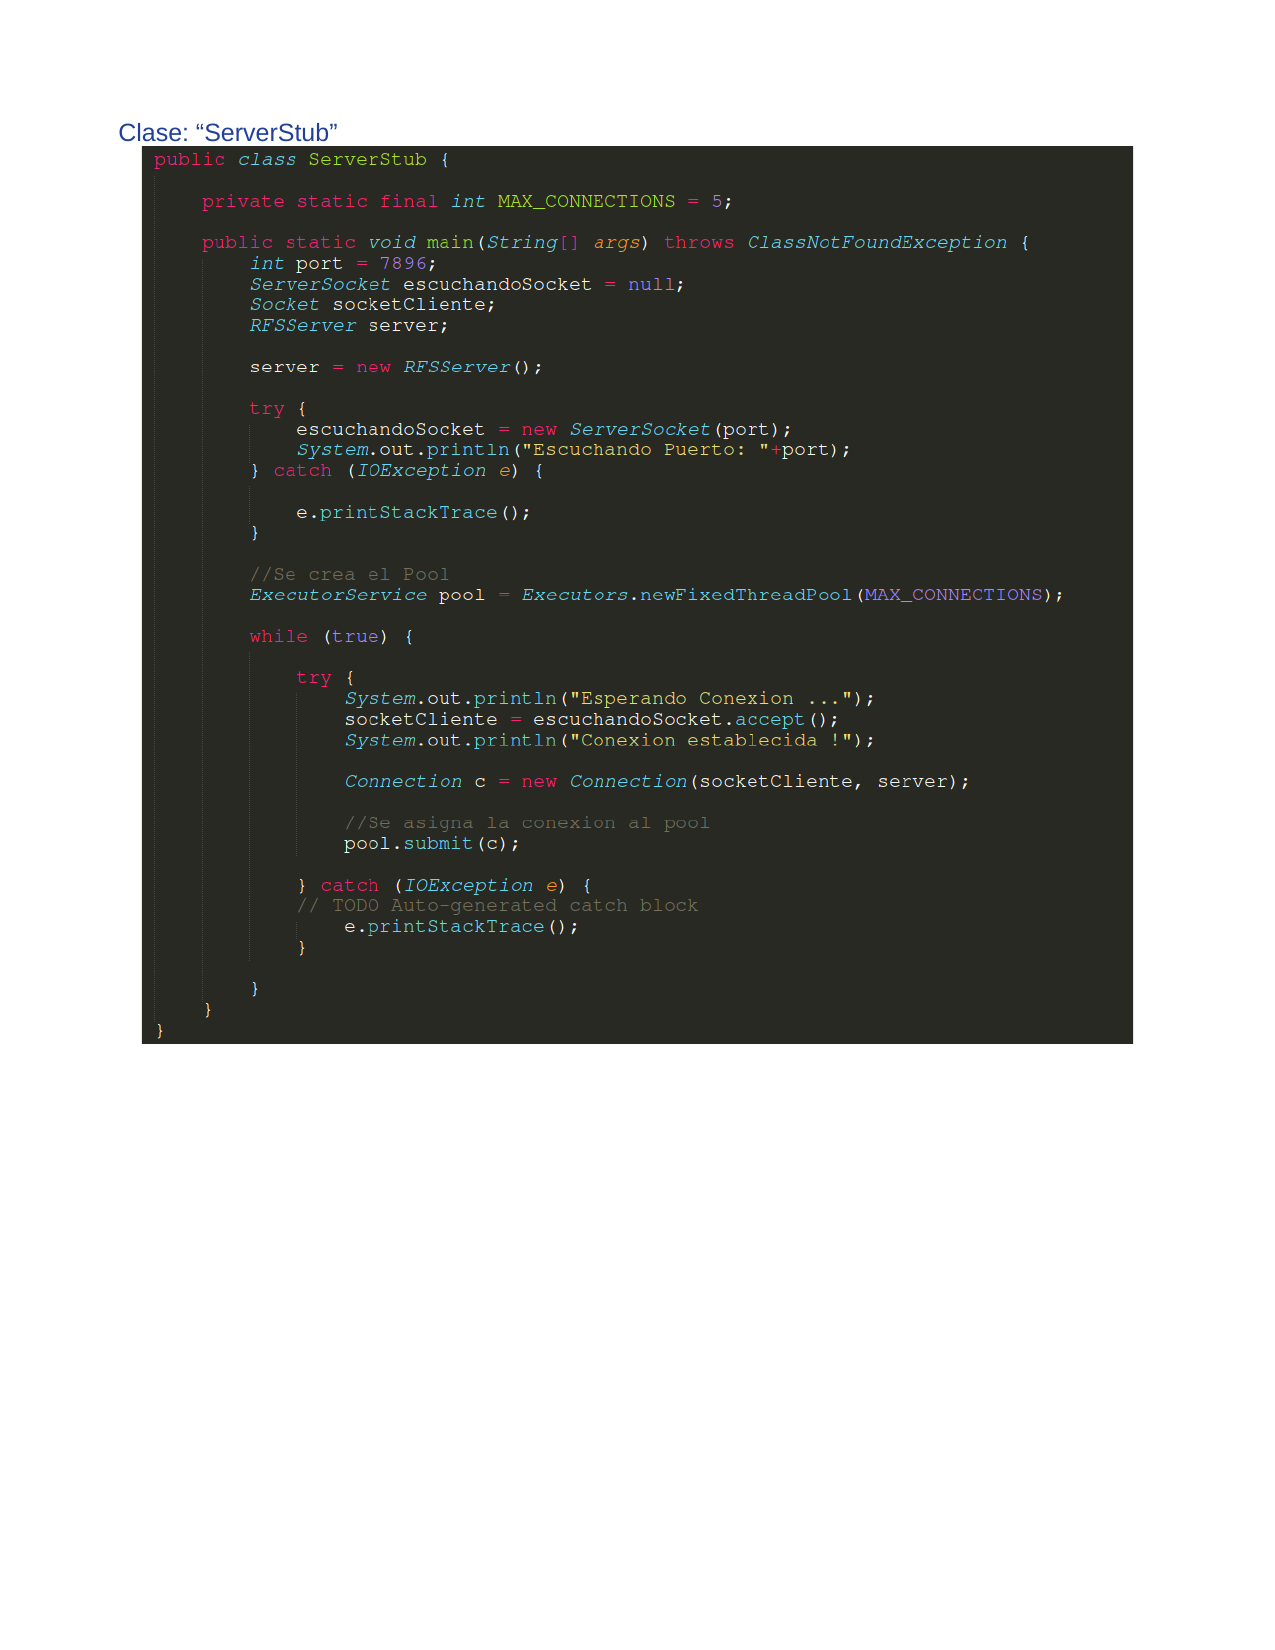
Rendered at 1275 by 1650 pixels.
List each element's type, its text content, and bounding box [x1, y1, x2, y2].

text Clase: “ServerStub” [118, 118, 1157, 147]
picture [141, 146, 1134, 1046]
